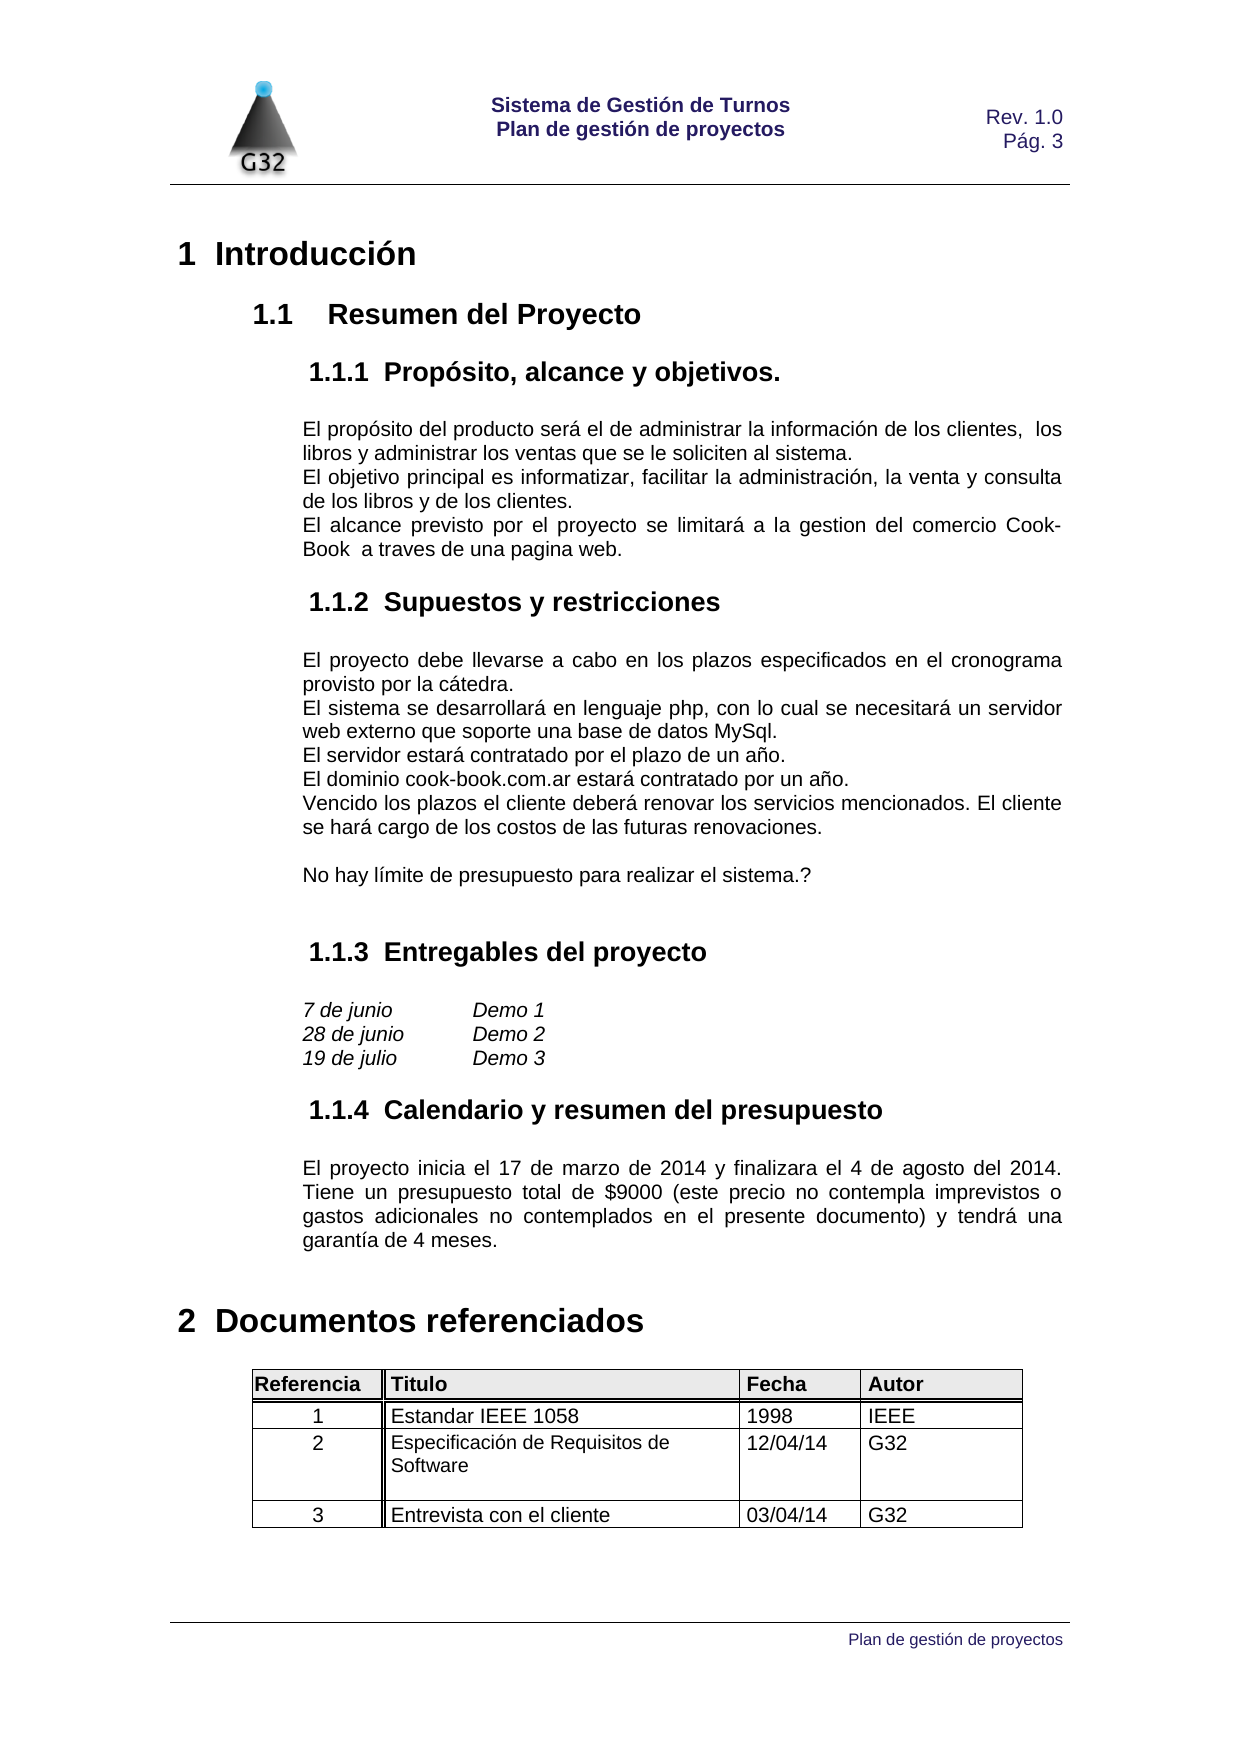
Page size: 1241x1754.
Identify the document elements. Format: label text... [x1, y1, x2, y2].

subtitle Propósito, alcance y objetivos. [308, 356, 1063, 387]
subtitle Introducción [177, 234, 1063, 272]
table_header Autor [861, 1370, 1022, 1398]
picture [213, 81, 313, 181]
text 28 de junio Demo 2 [302, 1021, 1063, 1045]
subtitle Documentos referenciados [177, 1301, 1063, 1339]
table_cell G32 [861, 1429, 1022, 1500]
text El propósito del producto será el de administrar la información de los clientes, los libros y administrar los ventas que se le soliciten al sistema. [302, 417, 1063, 465]
text 7 de junio Demo 1 [302, 997, 1063, 1021]
table_cell Entrevista con el cliente [386, 1501, 739, 1527]
table_header Referencia [253, 1370, 381, 1398]
table_header Titulo [386, 1370, 739, 1398]
table_cell 12/04/14 [740, 1429, 860, 1500]
subtitle Supuestos y restricciones [308, 586, 1063, 617]
table_cell Estandar IEEE 1058 [386, 1403, 739, 1428]
table_cell 2 [253, 1429, 381, 1500]
table_header Fecha [740, 1370, 860, 1398]
table_cell IEEE [861, 1403, 1022, 1428]
table_cell 03/04/14 [740, 1501, 860, 1527]
text 19 de julio Demo 3 [302, 1045, 1063, 1069]
text El dominio cook-book.com.ar estará contratado por un año. [302, 767, 1063, 791]
text El sistema se desarrollará en lenguaje php, con lo cual se necesitará un servidor web externo que soporte una base de datos MySql. [302, 695, 1063, 743]
text El alcance previsto por el proyecto se limitará a la gestion del comercio Cook-Book a traves de una pagina web. [302, 513, 1063, 561]
text Vencido los plazos el cliente deberá renovar los servicios mencionados. El cliente se hará cargo de los costos de las futuras renovaciones. [302, 791, 1063, 839]
text El proyecto inicia el 17 de marzo de 2014 y finalizara el 4 de agosto del 2014. Tiene un presupuesto total de $9000 (este precio no contempla imprevistos o gastos adicionales no contemplados en el presente documento) y tendrá una garantía de 4 meses. [302, 1156, 1063, 1252]
text El proyecto debe llevarse a cabo en los plazos especificados en el cronograma provisto por la cátedra. [302, 647, 1063, 695]
subtitle Entregables del proyecto [308, 936, 1063, 967]
table_cell 3 [253, 1501, 381, 1527]
subtitle Resumen del Proyecto [252, 297, 1063, 331]
text El servidor estará contratado por el plazo de un año. [302, 743, 1063, 767]
text No hay límite de presupuesto para realizar el sistema.? [302, 863, 1063, 887]
table_cell Especificación de Requisitos de Software [386, 1429, 739, 1500]
table_cell 1998 [740, 1403, 860, 1428]
table_cell G32 [861, 1501, 1022, 1527]
subtitle Calendario y resumen del presupuesto [308, 1094, 1063, 1126]
table_cell 1 [253, 1403, 381, 1428]
text El objetivo principal es informatizar, facilitar la administración, la venta y consulta de los libros y de los clientes. [302, 465, 1063, 513]
